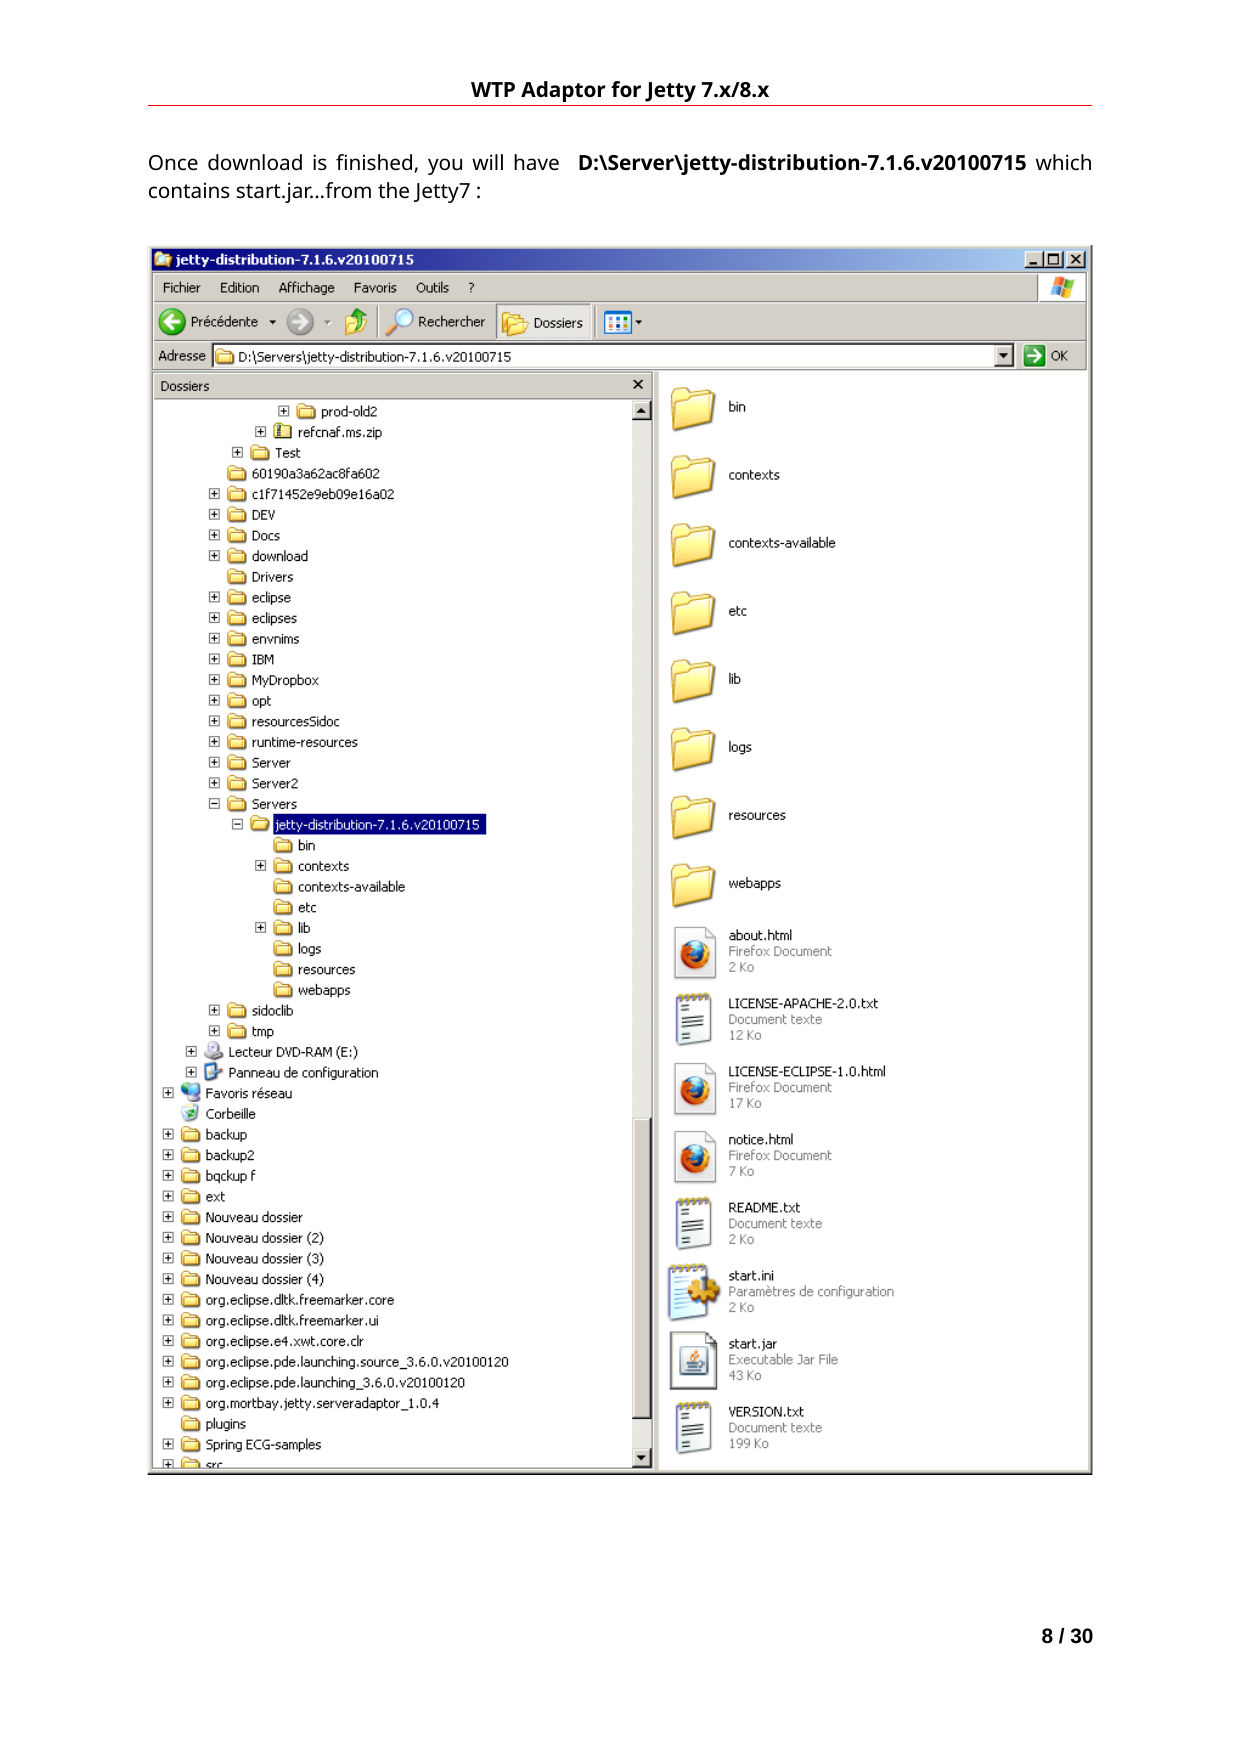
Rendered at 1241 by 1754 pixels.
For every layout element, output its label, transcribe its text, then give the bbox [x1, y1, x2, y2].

text Once download is finished, you will have D:\Server\jetty-distribution-7.1.6.v20100715 which contains start.jar...from the Jetty7 : [148, 148, 1092, 204]
picture [147, 245, 1093, 1475]
